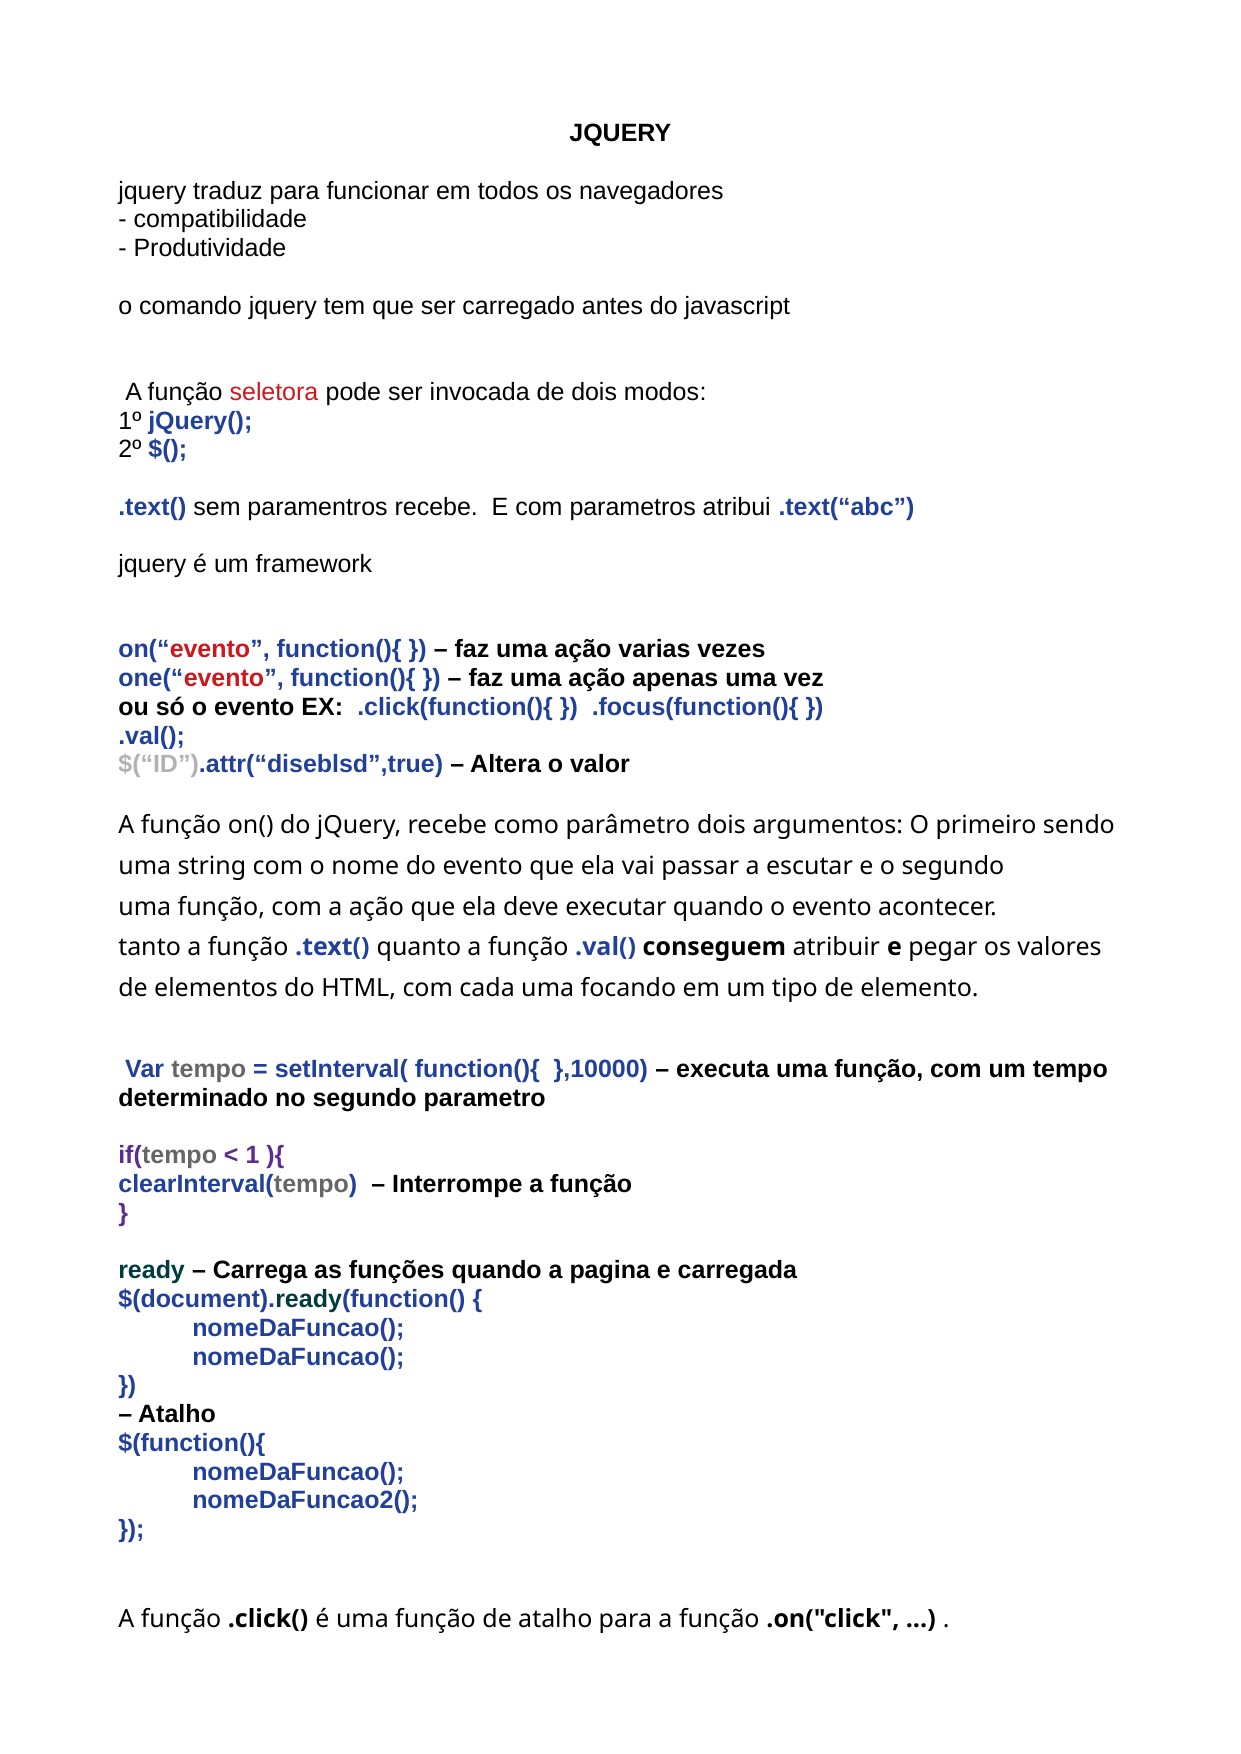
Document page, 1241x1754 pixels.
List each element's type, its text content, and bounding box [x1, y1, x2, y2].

text } [118, 1198, 1122, 1226]
text if(tempo < 1 ){ [118, 1140, 1122, 1169]
text Var tempo = setInterval( function(){ },10000) – executa uma função, com um tempo determinado no segundo parametro [118, 1054, 1122, 1111]
text $(document).ready(function() { [118, 1284, 1122, 1313]
text .text() sem paramentros recebe. E com parametros atribui .text(“abc”) [118, 491, 1122, 520]
text 2º $(); [118, 434, 1122, 463]
text - Produtividade [118, 233, 1122, 262]
text nomeDaFuncao(); [118, 1313, 1122, 1341]
text nomeDaFuncao2(); [118, 1485, 1122, 1514]
text ready – Carrega as funções quando a pagina e carregada [118, 1255, 1122, 1284]
text jquery é um framework [118, 549, 1122, 578]
text o comando jquery tem que ser carregado antes do javascript [118, 291, 1122, 319]
text $(“ID”).attr(“diseblsd”,true) – Altera o valor [118, 749, 1122, 778]
text nomeDaFuncao(); [118, 1456, 1122, 1485]
text A função seletora pode ser invocada de dois modos: [118, 377, 1122, 406]
text .val(); [118, 721, 1122, 749]
text on(“evento”, function(){ }) – faz uma ação varias vezes [118, 634, 1122, 663]
text jquery traduz para funcionar em todos os navegadores [118, 176, 1122, 204]
text A função .click() é uma função de atalho para a função .on("click", ...) . [118, 1600, 1122, 1634]
text }); [118, 1514, 1122, 1543]
text one(“evento”, function(){ }) – faz uma ação apenas uma vez [118, 663, 1122, 692]
text clearInterval(tempo) – Interrompe a função [118, 1169, 1122, 1198]
text $(function(){ [118, 1428, 1122, 1456]
text ou só o evento EX: .click(function(){ }) .focus(function(){ }) [118, 692, 1122, 721]
text 1º jQuery(); [118, 406, 1122, 434]
text – Atalho [118, 1399, 1122, 1428]
text nomeDaFuncao(); [118, 1341, 1122, 1370]
text A função on() do jQuery, recebe como parâmetro dois argumentos: O primeiro sendo uma string com o nome do evento que ela vai passar a escutar e o segundo uma função, com a ação que ela deve executar quando o evento acontecer. tanto a função .text() quanto a função .val() conseguem atribuir e pegar os valores de elementos do HTML, com cada uma focando em um tipo de elemento. [118, 806, 1122, 1004]
text - compatibilidade [118, 204, 1122, 233]
text JQUERY [118, 118, 1122, 147]
text }) [118, 1370, 1122, 1399]
